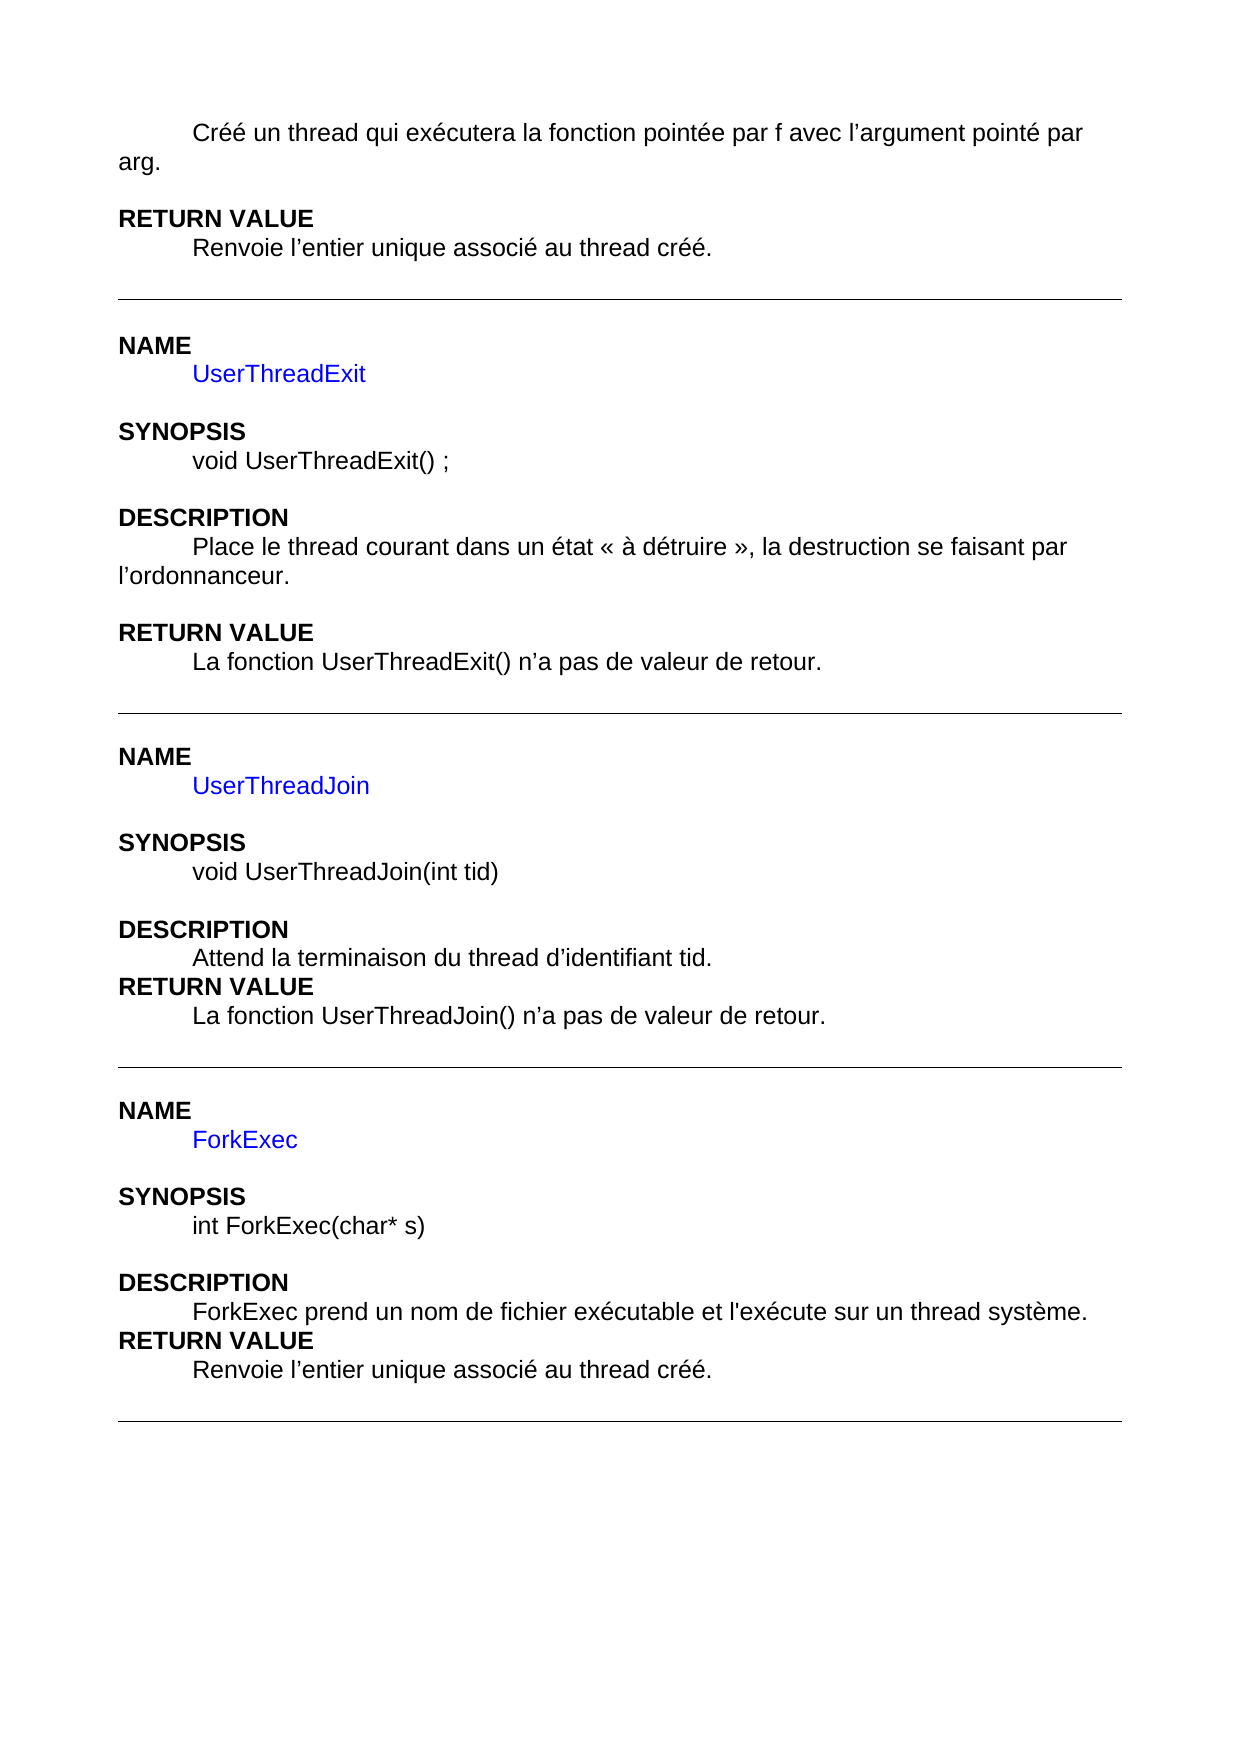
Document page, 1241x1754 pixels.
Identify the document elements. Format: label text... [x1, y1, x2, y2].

text Attend la terminaison du thread d’identifiant tid. [118, 943, 1122, 972]
text SYNOPSIS [118, 1182, 1122, 1211]
text SYNOPSIS [118, 417, 1122, 446]
text SYNOPSIS [118, 828, 1122, 857]
text Renvoie l’entier unique associé au thread créé. [118, 1355, 1122, 1383]
text DESCRIPTION [118, 914, 1122, 943]
text void UserThreadJoin(int tid) [118, 857, 1122, 886]
text int ForkExec(char* s) [118, 1211, 1122, 1240]
text RETURN VALUE [118, 1326, 1122, 1355]
text ForkExec [118, 1125, 1122, 1153]
text void UserThreadExit() ; [118, 446, 1122, 474]
text RETURN VALUE [118, 204, 1122, 233]
text DESCRIPTION [118, 503, 1122, 532]
text Renvoie l’entier unique associé au thread créé. [118, 233, 1122, 262]
text UserThreadExit [118, 359, 1122, 388]
text ForkExec prend un nom de fichier exécutable et l'exécute sur un thread système. [118, 1297, 1122, 1326]
text La fonction UserThreadJoin() n’a pas de valeur de retour. [118, 1001, 1122, 1029]
text UserThreadJoin [118, 771, 1122, 799]
text NAME [118, 1096, 1122, 1125]
text Créé un thread qui exécutera la fonction pointée par f avec l’argument pointé par arg. [118, 118, 1122, 176]
text NAME [118, 742, 1122, 771]
text RETURN VALUE [118, 972, 1122, 1001]
text NAME [118, 331, 1122, 359]
text Place le thread courant dans un état « à détruire », la destruction se faisant par l’ordonnanceur. [118, 532, 1122, 589]
text La fonction UserThreadExit() n’a pas de valeur de retour. [118, 647, 1122, 676]
text RETURN VALUE [118, 618, 1122, 647]
text DESCRIPTION [118, 1268, 1122, 1297]
